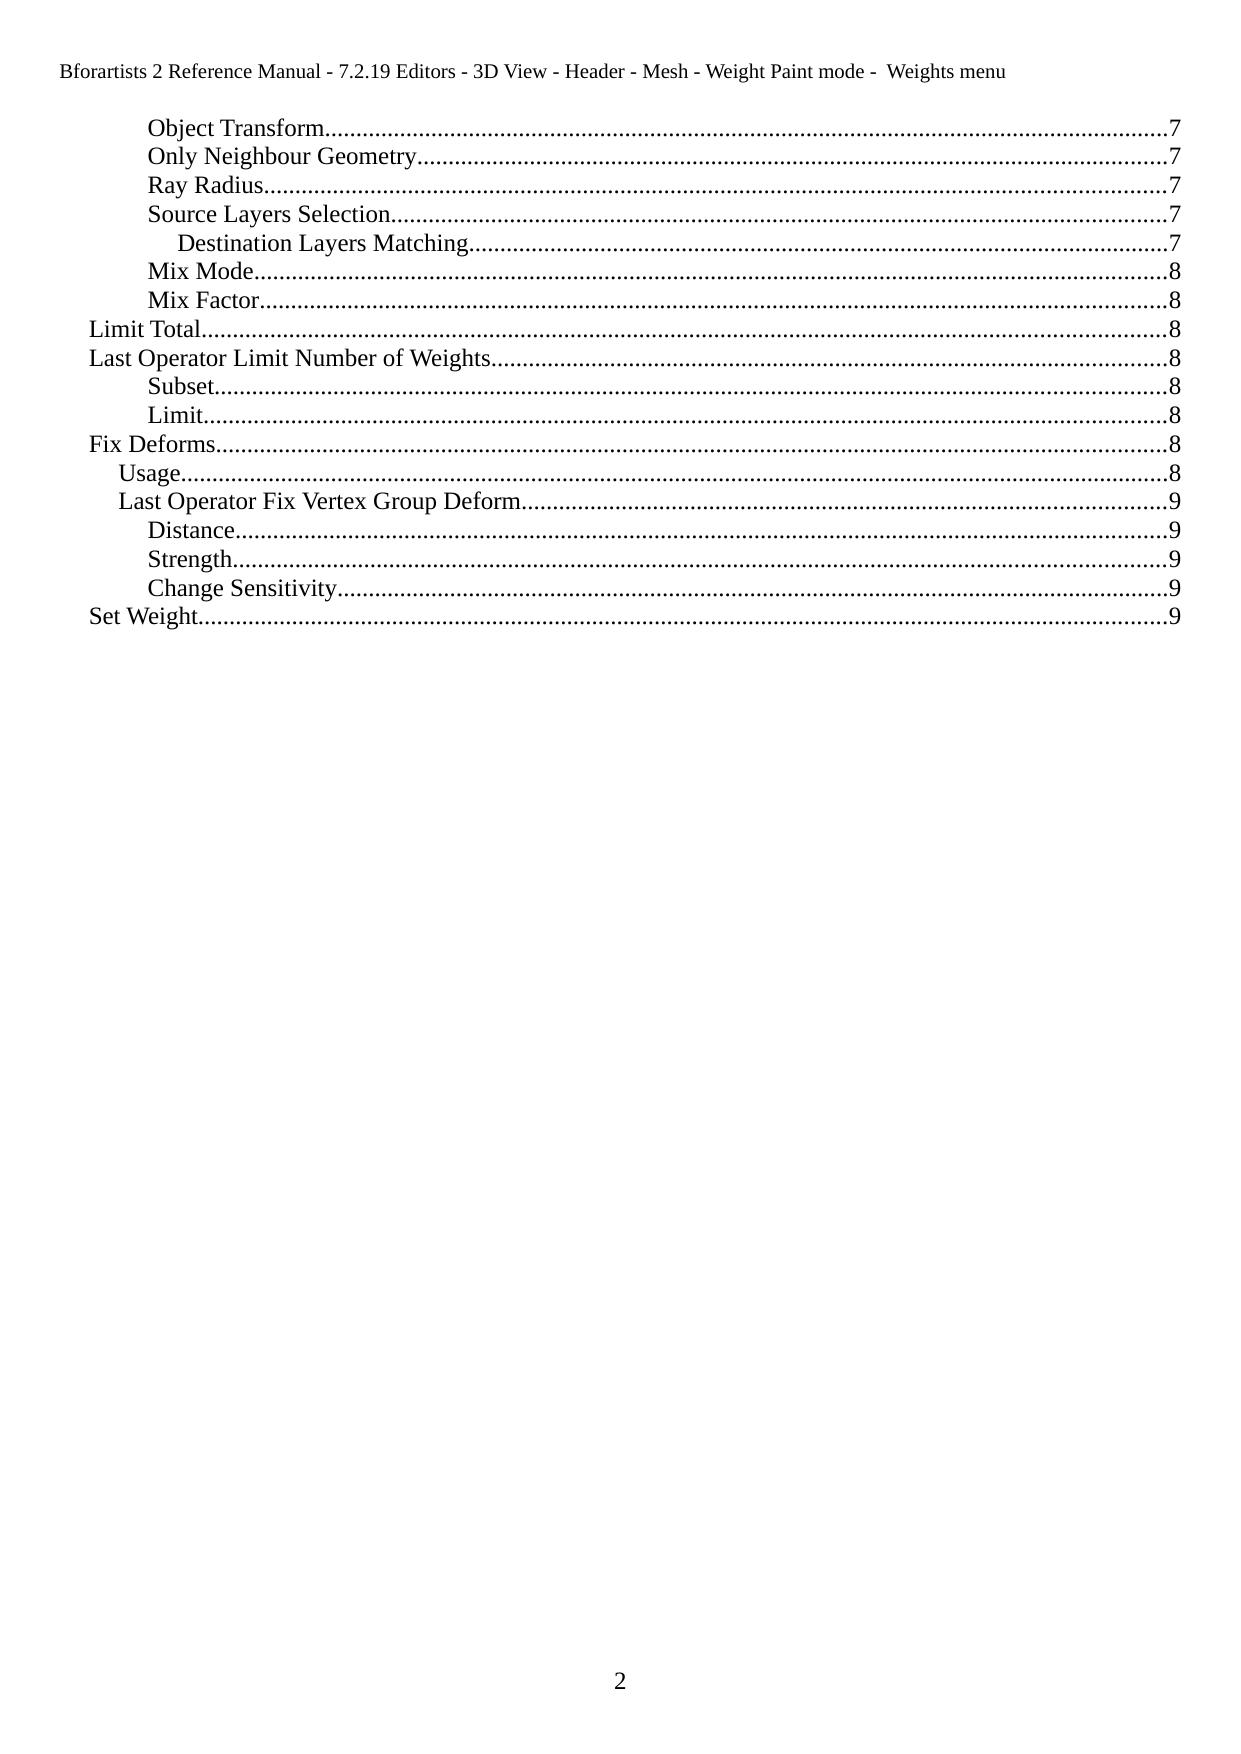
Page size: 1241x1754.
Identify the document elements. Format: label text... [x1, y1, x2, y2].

text Fix Deforms 8 [88, 429, 1181, 458]
text Subset 8 [147, 371, 1181, 400]
text Last Operator Limit Number of Weights 8 [88, 343, 1181, 371]
text Change Sensitivity 9 [147, 573, 1181, 601]
text Set Weight 9 [88, 601, 1181, 630]
text Destination Layers Matching 7 [177, 228, 1181, 256]
text Usage 8 [118, 458, 1181, 486]
text Ray Radius 7 [147, 170, 1181, 199]
text Mix Factor 8 [147, 285, 1181, 314]
text Object Transform 7 [147, 113, 1181, 141]
text Only Neighbour Geometry 7 [147, 141, 1181, 170]
text Strength 9 [147, 544, 1181, 573]
text Source Layers Selection 7 [147, 199, 1181, 228]
text Last Operator Fix Vertex Group Deform 9 [118, 486, 1181, 515]
text Limit 8 [147, 400, 1181, 429]
text Limit Total 8 [88, 314, 1181, 343]
text Mix Mode 8 [147, 256, 1181, 285]
text Distance 9 [147, 515, 1181, 544]
